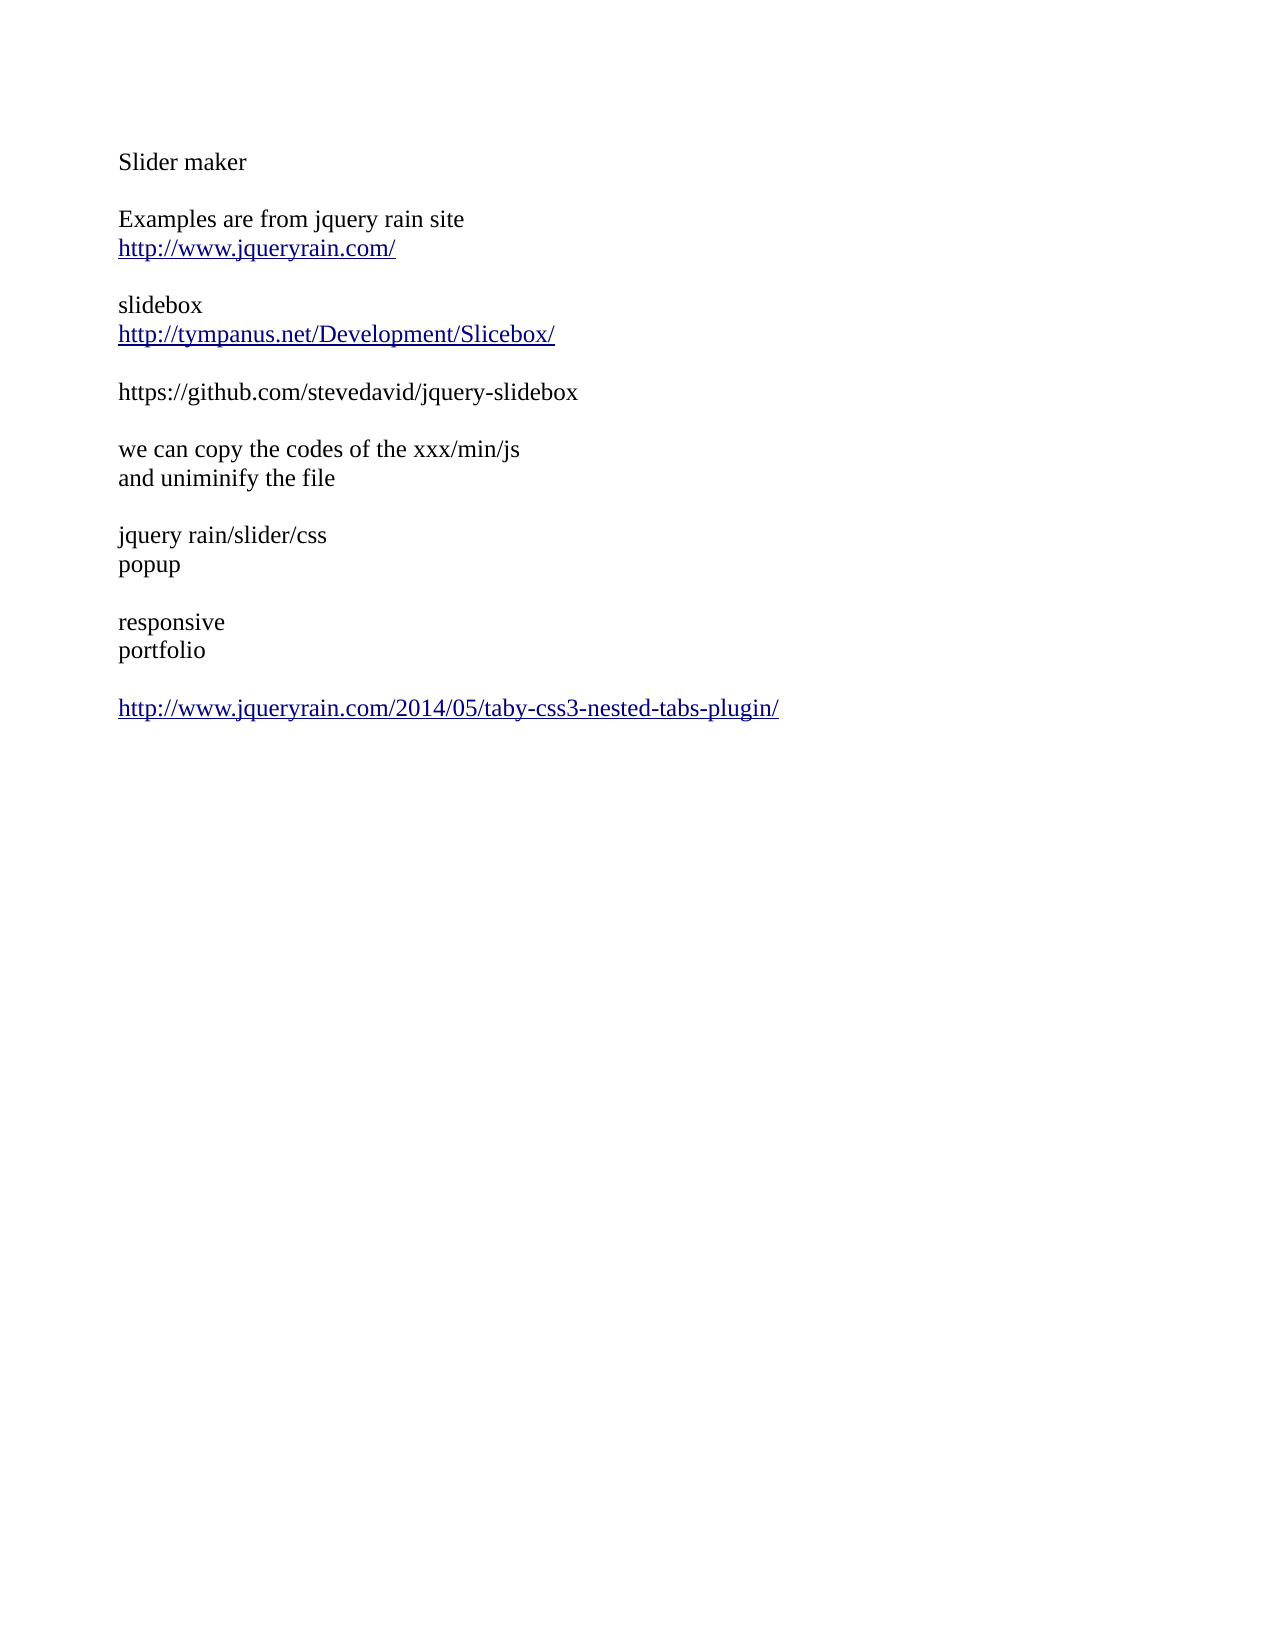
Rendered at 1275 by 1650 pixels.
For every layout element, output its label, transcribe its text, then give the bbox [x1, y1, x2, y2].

text we can copy the codes of the xxx/min/js [118, 434, 1157, 463]
text http://www.jqueryrain.com/ [118, 233, 1157, 262]
text https://github.com/stevedavid/jquery-slidebox [118, 377, 1157, 406]
text slidebox [118, 291, 1157, 319]
text popup [118, 549, 1157, 578]
text http://tympanus.net/Development/Slicebox/ [118, 319, 1157, 348]
text jquery rain/slider/css [118, 521, 1157, 549]
text Slider maker [118, 147, 1157, 176]
text http://www.jqueryrain.com/2014/05/taby-css3-nested-tabs-plugin/ [118, 693, 1157, 722]
text responsive [118, 607, 1157, 636]
text and uniminify the file [118, 463, 1157, 492]
text Examples are from jquery rain site [118, 204, 1157, 233]
text portfolio [118, 636, 1157, 664]
